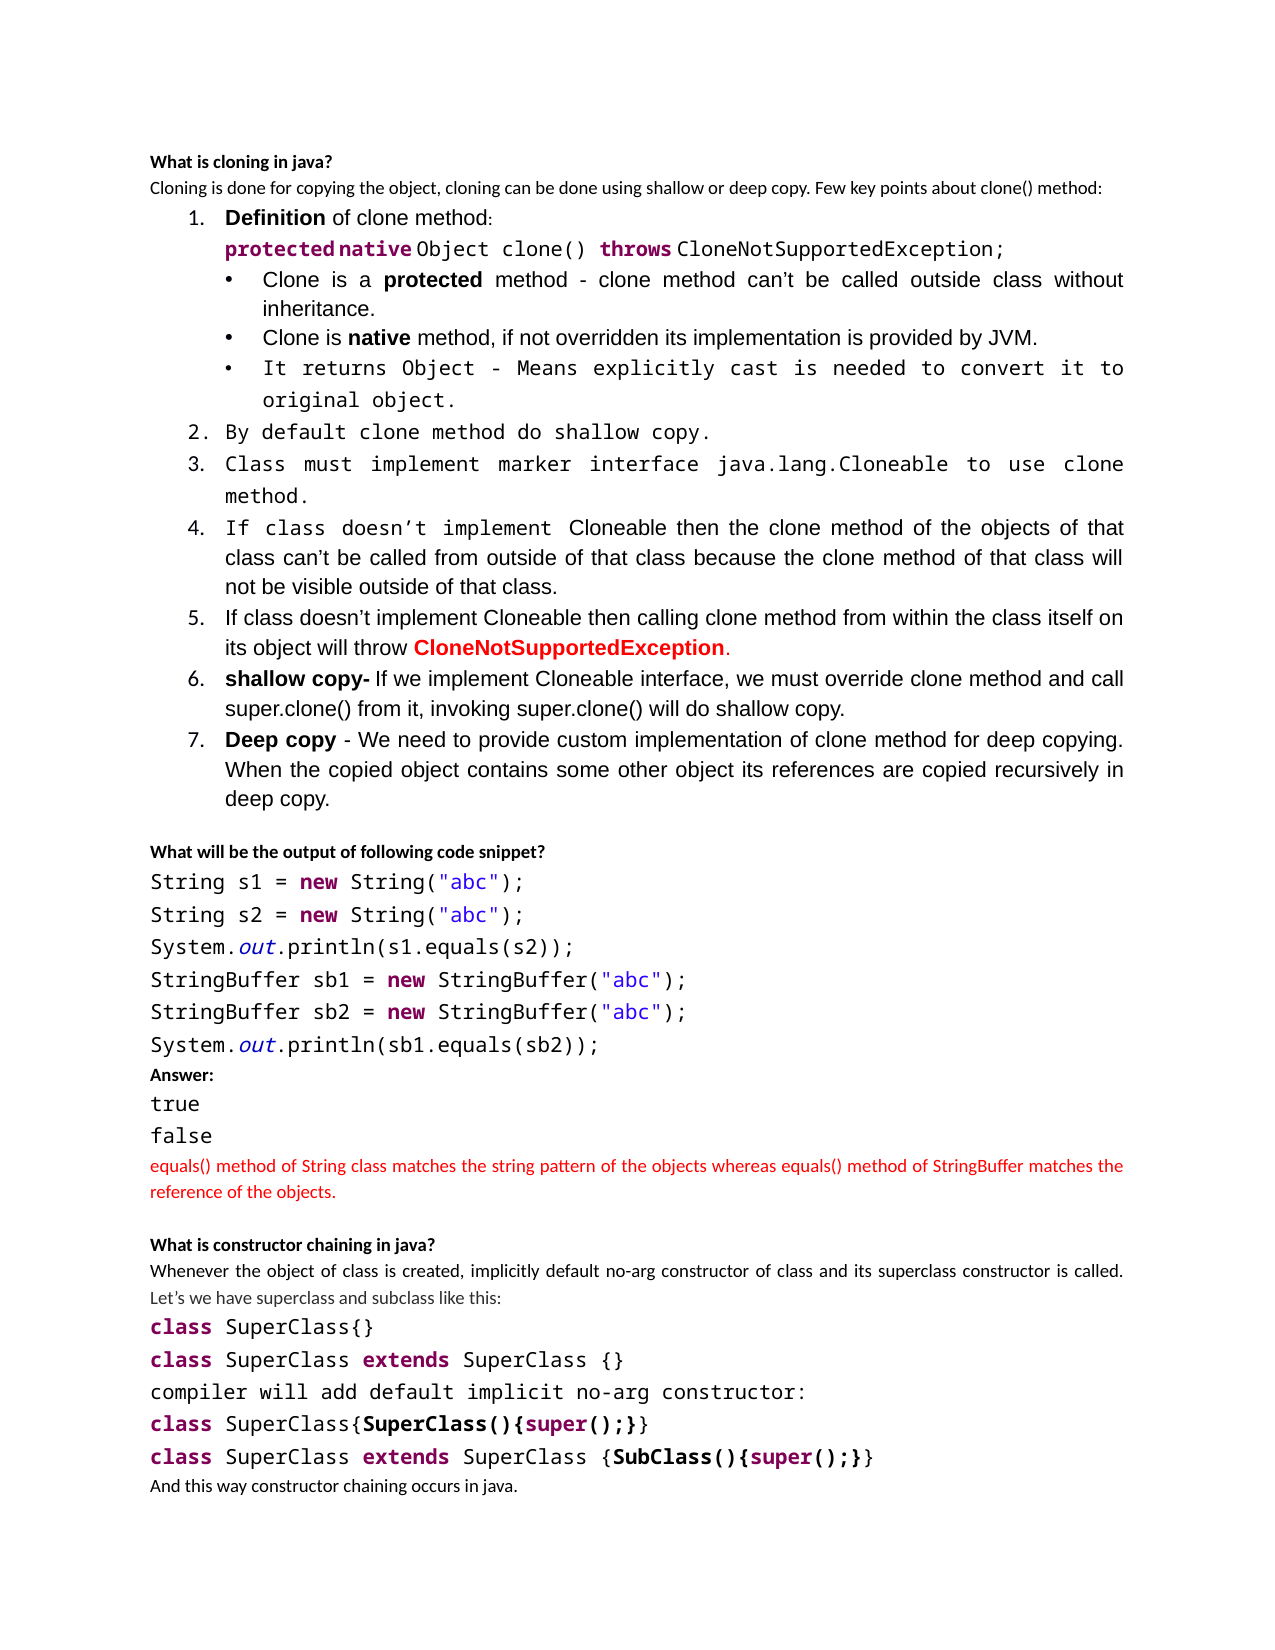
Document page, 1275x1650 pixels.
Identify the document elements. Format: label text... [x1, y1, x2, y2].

list And this way constructor chaining occurs in java. [150, 1474, 1125, 1497]
list class SuperClass extends SuperClass {SubClass(){super();}} [150, 1442, 1125, 1470]
list System.out.println(s1.equals(s2)); [150, 932, 1125, 961]
list StringBuffer sb2 = new StringBuffer("abc"); [150, 997, 1125, 1026]
list String s1 = new String("abc"); [150, 867, 1125, 896]
list By default clone method do shallow copy. [187, 417, 1125, 445]
list StringBuffer sb1 = new StringBuffer("abc"); [150, 965, 1125, 993]
list compiler will add default implicit no-arg constructor: [150, 1378, 1125, 1405]
list Deep copy - We need to provide custom implementation of clone method for deep copying. When the copied object contains some other object its references are copied recursively in deep copy. [187, 725, 1125, 811]
list System.out.println(sb1.equals(sb2)); [150, 1030, 1125, 1058]
list class SuperClass{} [150, 1312, 1125, 1341]
list String s2 = new String("abc"); [150, 900, 1125, 928]
list protected native Object clone() throws CloneNotSupportedException; [187, 235, 1125, 263]
list Answer: [150, 1063, 1125, 1086]
list Class must implement marker interface java.lang.Cloneable to use clone method. [187, 449, 1125, 509]
list class SuperClass extends SuperClass {} [150, 1345, 1125, 1373]
list If class doesn’t implement Cloneable then calling clone method from within the class itself on its object will throw CloneNotSupportedException. [187, 603, 1125, 660]
list It returns Object - Means explicitly cast is needed to convert it to original object. [225, 354, 1125, 413]
list What is cloning in java? [150, 150, 1125, 173]
list false [150, 1122, 1125, 1150]
list class SuperClass{SuperClass(){super();}} [150, 1409, 1125, 1438]
list Definition of clone method: [187, 203, 1125, 231]
list If class doesn’t implement Cloneable then the clone method of the objects of that class can’t be called from outside of that class because the clone method of that class will not be visible outside of that class. [187, 513, 1125, 599]
list shallow copy- If we implement Cloneable interface, we must override clone method and call super.clone() from it, invoking super.clone() will do shallow copy. [187, 664, 1125, 721]
list What will be the output of following code snippet? [150, 841, 1125, 864]
list true [150, 1089, 1125, 1117]
list Clone is native method, if not overridden its implementation is provided by JVM. [225, 325, 1125, 350]
list equals() method of String class matches the string pattern of the objects whereas equals() method of StringBuffer matches the reference of the objects. [150, 1154, 1125, 1203]
list Cloning is done for copying the object, cloning can be done using shallow or deep copy. Few key points about clone() method: [150, 176, 1125, 199]
list What is constructor chaining in java? [150, 1233, 1125, 1256]
list Clone is a protected method - clone method can’t be called outside class without inheritance. [225, 267, 1125, 321]
list Whenever the object of class is created, implicitly default no-arg constructor of class and its superclass constructor is called. Let’s we have superclass and subclass like this: [150, 1260, 1125, 1309]
